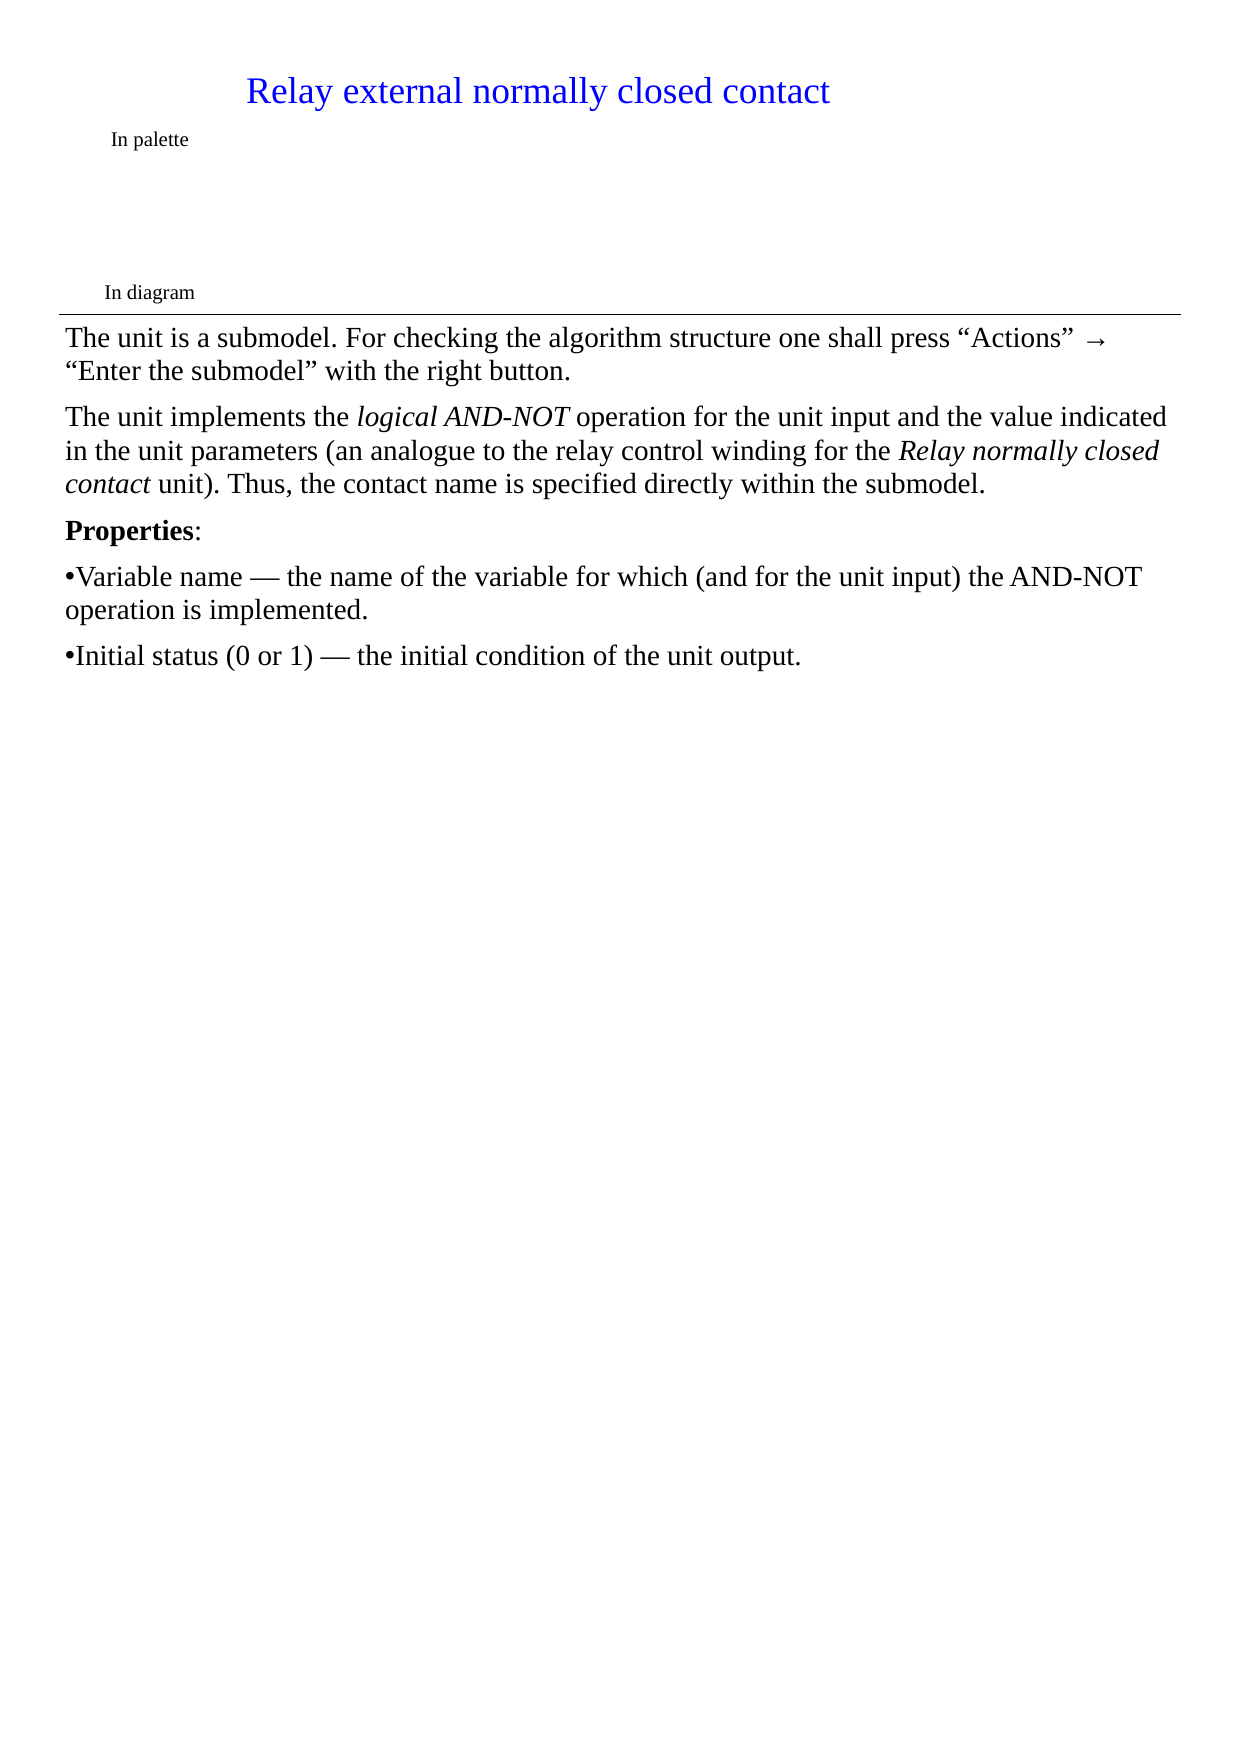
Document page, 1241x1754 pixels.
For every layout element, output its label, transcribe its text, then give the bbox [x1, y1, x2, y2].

table_header Relay external normally closed contact [240, 59, 1181, 121]
table_cell [240, 121, 1181, 161]
table_cell [59, 161, 240, 274]
table_cell The unit is a submodel. For checking the algorithm structure one shall press “Actions” → “Enter the submodel” with the right button. The unit implements the logical AND-NOT operation for the unit input and the value indicated in the unit parameters (an analogue to the relay control winding for the Relay normally closed contact unit). Thus, the contact name is specified directly within the submodel. Properties: Variable name — the name of the variable for which (and for the unit input) the AND-NOT operation is implemented. Initial status (0 or 1) — the initial condition of the unit output. [59, 315, 1181, 690]
table_cell In diagram [59, 274, 240, 314]
table_cell In palette [59, 121, 240, 161]
table_header [59, 59, 240, 121]
table_cell [240, 161, 1181, 274]
table_cell [240, 274, 1181, 314]
